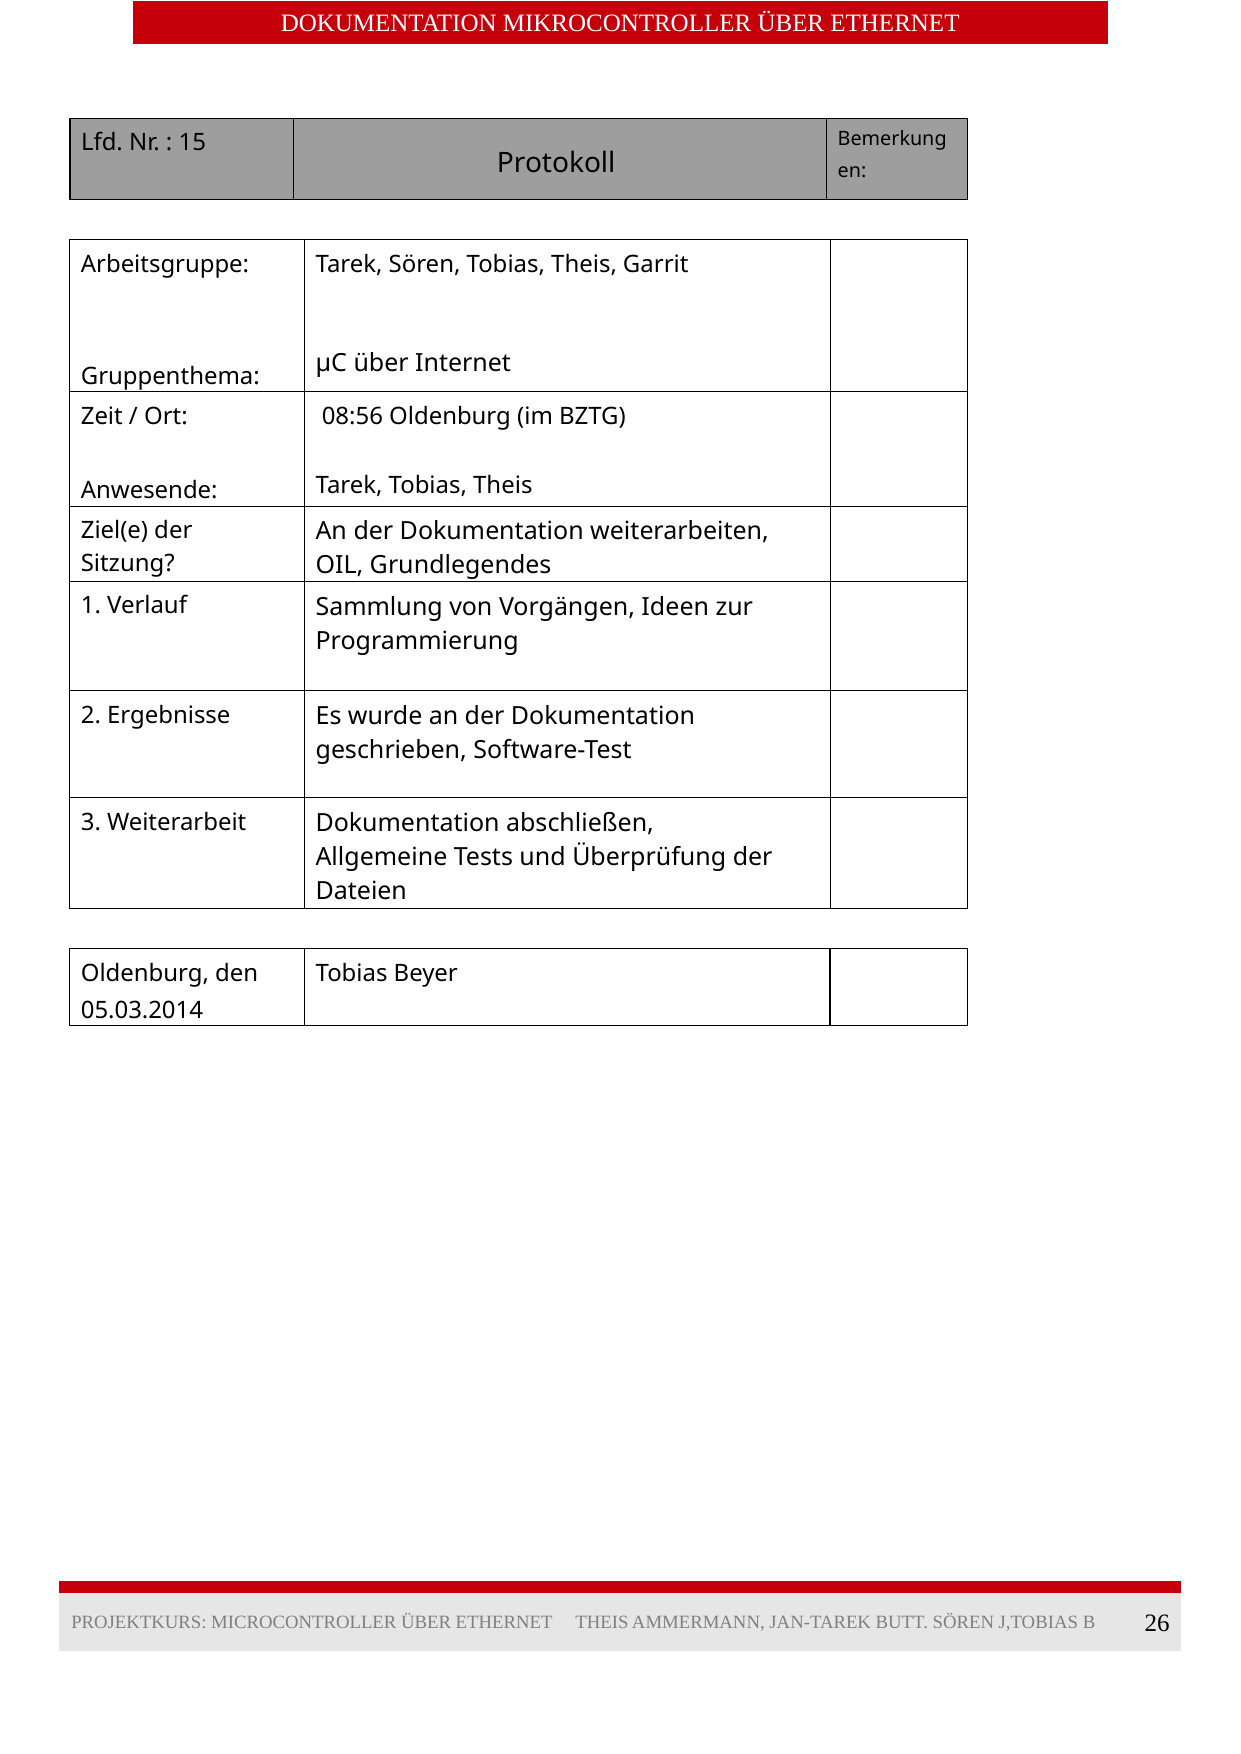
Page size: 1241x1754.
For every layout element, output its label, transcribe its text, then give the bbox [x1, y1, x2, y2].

table_cell [831, 691, 967, 797]
table_cell 2. Ergebnisse [70, 691, 304, 797]
table_cell An der Dokumentation weiterarbeiten, OIL, Grundlegendes [305, 507, 830, 581]
table_header Tarek, Sören, Tobias, Theis, Garrit µC über Internet [305, 240, 830, 391]
table_cell 08:56 Oldenburg (im BZTG) Tarek, Tobias, Theis [305, 392, 830, 506]
table_cell [831, 582, 967, 690]
table_header [831, 240, 967, 391]
table_cell Es wurde an der Dokumentation geschrieben, Software-Test [305, 691, 830, 797]
table_cell Dokumentation abschließen, Allgemeine Tests und Überprüfung der Dateien [305, 798, 830, 908]
table_header Protokoll [294, 119, 826, 199]
table_cell 1. Verlauf [70, 582, 304, 690]
table_cell [831, 392, 967, 506]
table_header Oldenburg, den 05.03.2014 [70, 949, 304, 1025]
table_cell Zeit / Ort: Anwesende: [70, 392, 304, 506]
table_header Tobias Beyer [305, 949, 829, 1025]
table_header [831, 949, 967, 1025]
table_header Lfd. Nr. : 15 [71, 119, 293, 199]
table_cell 3. Weiterarbeit [70, 798, 304, 908]
table_header Bemerkungen: [827, 119, 967, 199]
table_cell Ziel(e) der Sitzung? [70, 507, 304, 581]
table_cell [831, 507, 967, 581]
table_header Arbeitsgruppe: Gruppenthema: [70, 240, 304, 391]
table_cell Sammlung von Vorgängen, Ideen zur Programmierung [305, 582, 830, 690]
table_cell [831, 798, 967, 908]
